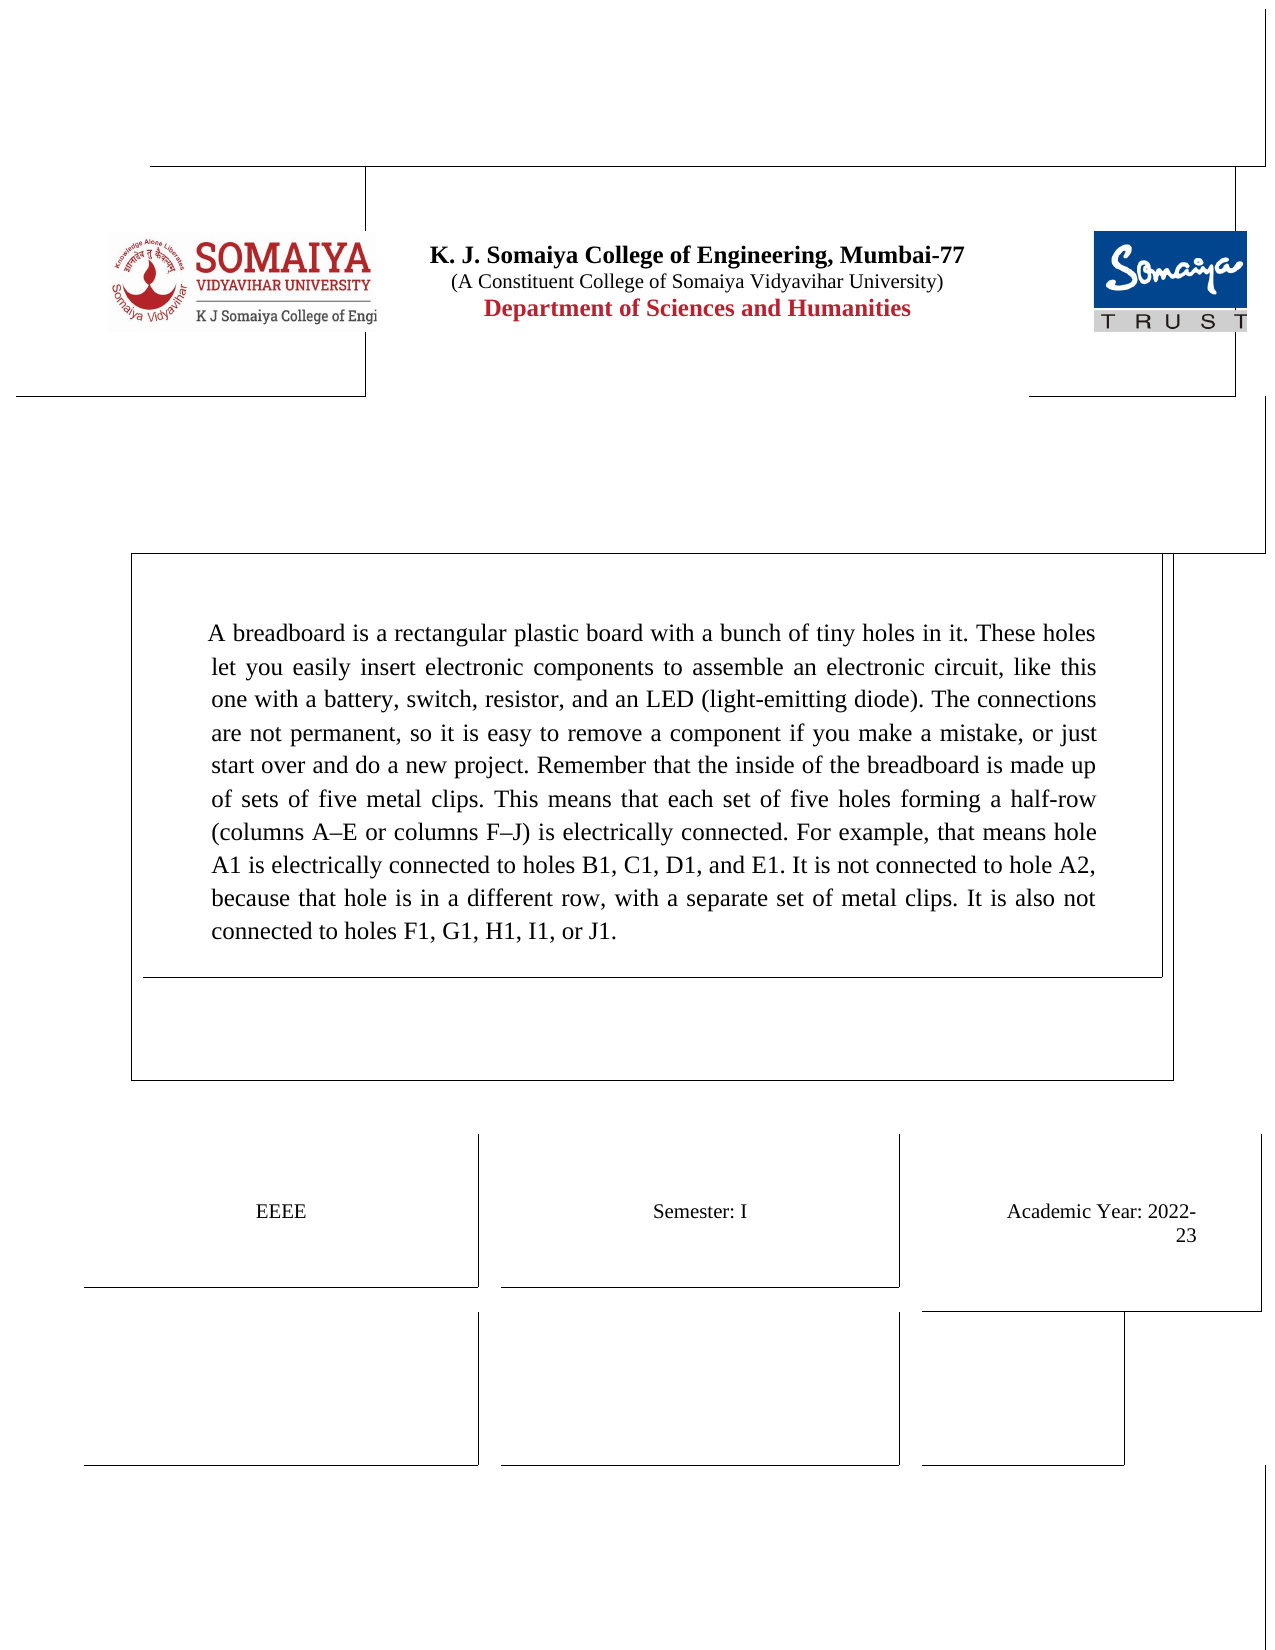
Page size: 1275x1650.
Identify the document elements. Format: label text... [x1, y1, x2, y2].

table_cell A breadboard is a rectangular plastic board with a bunch of tiny holes in it. These holes let you easily insert electronic components to assemble an electronic circuit, like this one with a battery, switch, resistor, and an LED (light-emitting diode). The connections are not permanent, so it is easy to remove a component if you make a mistake, or just start over and do a new project. Remember that the inside of the breadboard is made up of sets of five metal clips. This means that each set of five holes forming a half-row (columns A–E or columns F–J) is electrically connected. For example, that means hole A1 is electrically connected to holes B1, C1, D1, and E1. It is not connected to hole A2, because that hole is in a different row, with a separate set of metal clips. It is also not connected to holes F1, G1, H1, I1, or J1. Fig. Bread board Resistors: Those components and devices, which are specially designed to have a certain amount of resistance and used to oppose or limit the electric current, is called resistors. Each resistor has two main characteristics. Its resistance value in ohms and 2) its power dissipating capacity in watts Resistors are employed for many purposes such as electric heaters, telephone equipment’s, electric and electronic circuit elements and in current limiting devices. As resistors are used in wide applications, there values like power rating, R-value, tolerance vary. Resistors of resistance value ranging from .1ohms to many mega ohms are manufactured. Acceptable tolerance levels range from +/- 20% to as low as +/-.001%. The power rating may be as low as 1/10 watts and can be in several hundred watts. These all vary in range and type of application a particular resistor is used. Classification of Resistors: From operating conditions point of view, resistors can be classified into two Fixed resistors Variable Resistor (POT): 1) Fixed resistors are further classified into: a) Carbon composition type resistors b) Metalized type resistors c) Wire wound type resistors a) Carbon composition type resistors: This is the most common type of low wattage resistor. The resistive material is of carbon-clay composition and the leads are made of tinned copper. These resistors are cheap and reliable and stability is high. b) Wire wound resistors: These resistors are a length of wire wound an insulating cylindrical core. Usually wires of material such as constantan (60% copper and 40% nickel) and manganin which have high resistivities and low temperature coefficients are employed. The completed wire wound resistor is coated with an insulating material such as baked enamel. c) Metalized resistors: It is constructed using film deposition techniques of depositing a thick film of resistive material onto an insulating substrate. 2) Variable resistors: For circuits requiring a resistance that can be adjusted while it remains connected in the circuit (for eg: volume control on radio), variable resistors are required. They usually have 3 lead two fixed and one movable. Resistor Color Code: Capacitor: Electronic capacitors are one of the most widely used forms of electronics components. However there are many different types of capacitor including electrolytic, ceramic, tantalum, plastic, sliver mica, and many more. Each capacitor type has its own advantages and disadvantages can be used in different applications. Overview of different capacitor types There are many different types of capacitor that can be used - most of the major types are outlined below: Ceramic capacitor: The ceramic capacitor is a type of capacitor that is used in many applications from audio to RF. Values range from a few Pico farads to around 0.1 microfarads. Ceramic capacitor types are by far the most commonly used type of capacitor being cheap and reliable and their loss factor is particularly low although this is dependent on the exact dielectric in use. Electrolytic capacitor: Electrolytic capacitors are a type of capacitor that is polarized. They are able to offer high capacitance values - typically above 1μF, and are most widely used for low frequency applications - power supplies, decoupling and audio coupling applications as they have a frequency limit if around 100 kHz. Tantalum capacitor: Like electrolytic capacitors, tantalum capacitors are also polarized and offer a very high capacitance level for their volume. However this type of capacitor is very intolerant of being reverse biased, often exploding when placed under stress. This type of capacitor must also not be subject to high ripple currents or voltages above their working voltage. Polystyrene Film Capacitor: Polystyrene capacitors are a relatively cheap form of capacitor but offer a close tolerance capacitor where needed. They are tubular in shape resulting from the fact that the plate / dielectric sandwich is rolled together, but this adds inductance limiting their frequency response to a few hundred kHz. They are generally only available as leaded electronics components. Metallized Polyester Film Capacitor: This type of capacitor is a essentially a form of polyester film capacitor where the polyester films themselves are metallized. The advantage of using this process is that because their electrodes are thin, the overall capacitor can be contained within a relatively small package. The metallized polyester film capacitors are generally only available as leaded electronics components. Inductors: Inductors have a wide variety and important applications in electronics. Inductors are available for high power applications, noise suppression, radio frequency, signals, and isolation. Different inductor core types Like other types of component such as the capacitor, there are very many different types of inductor. However it can be a little more difficult to exactly define the different types of inductor because the variety of inductor applications is so wide. Although it is possible to define an inductor by its core material, this is not the only way in which they can be categorized. However for the basic definitions, this approach is used. Air cored inductor: This type of inductor is normally used for RF applications where the level of inductance required is smaller. The fact that no core is used has several advantages: there is no loss within the core as air is lossless, and these results in a high level of Q, assuming the inductor or coil resistance is low. Against this the number of turns on the coil is larger to gain the same level of inductance and this may result in a physical increase in size. Iron cored inductor: Iron cores are normally used for high power and high inductance types of inductor. Some audio coils or chokes may use iron laminate. They are generally not widely used. Ferrite cored inductor: Ferrite is one of the most widely used cores for a variety of types of inductor. Ferrite is a metal oxide ceramic based around a mixture of Ferric Oxide Fe2O3 and either manganese-zinc or nickel-zinc oxides which are extruded or pressed into the required shape. Iron powder inductor: These are formed from very fine particles with insulated particles of highly pure iron powder. This type of inductor contains nearly 100% iron only. It gives us a solid looking core when this iron power is compressed under very high pressure and mixed with a binder such as epoxy or phenolic. By this action iron powder forms like a magnetic solid structure which consists of distributed air gap. Due to this air gap it is capable to store high magnetic flux when compared with the ferrite core. This characteristic allows a higher DC current level to flow through the inductor before inductor saturates. This leads to reduce the permeability of the core. Mostly the initial permeability’s are below 100 only. Thus these inductors posses with high temperature co-efficient stability. These are mainly applicable in switching power supplies. Another core that can be used in a variety of types of inductor is iron oxide. Like ferrite, this provides a considerable increase in the permeability, thereby enabling much higher inductance coils or inductors to be manufactured in a small space. Diodes: A diode is an electric device that permits the flow of current only in one direction and restricts the flow in the opposite direction. The most ordinary sort of diode in current circuit design is the semi-conductor diode, even though additional diode technologies are present. The word “diode” is traditionally aloof for tiny signal appliances, I ≤ 1 A. When a diode is positioned in a simple battery lamp circuit, then the diode will either permit or stop flow of current through the lamp, all this depend on the polarization of the volts applied. There are various sorts of diode but their fundamental role is identical. The most ordinary kind of diode is silicon diode. Transistor: Bi-polar transistors are amongst the most widely used devices for amplification of all types of electrical signals in discrete circuits, i.e. circuits made from individual components rather than integrated circuits (I/Cs). BJTs are also used in circuits together with I/Cs, since it is often more practical to use discrete output transistors where a higher power output is needed than the I/C can provide. BUH515: High Voltage (1500V) high power (50W) NPN fast switching transistor in an ISO WATT 218 package originally designed for use in analogue TV time bases but also used in switched mode power supplies. 2N3055: NPN Silicon Power transistor (115W) designed for switching and amplifier applications. Can be used as one half of a complementary push-pull output pair with the PNP MJ2955 transistor. 2N2219 : NPN silicon transistor in a metal cased TO-39 package, designed for use as a high speed switch or for amplification at frequencies from DC (0Hz) up to UHF at about 500MHz. 2N6487: General purpose NPN output transistor with a power rating up to 75W in a TO-220 package. BD135/BD136: Complementary (NPN/PNP) pair of low, medium power audio output transistors in a SOT-32 package. 6, 7 and 8. 2N222 :Small signal general purpose amplifier and switching transistors like the 2N2222 and 2N3904 are commonly available in a variety of package types such as the TO-18 metal cased package (6) Switches: A switch is a device which is designed to interrupt the current flow in a circuit, in other words, it can make or break an electrical circuit. Every electrical and electronics application uses at least one switch to perform ON and OFF operation of the device. Switches can be of mechanical or electronic type Mechanical Switches Mechanical switches can be classified into different types based on several factors such as method of actuation (manual, limit and process switches), number of contacts (single contact and multi contact switches), number of poles and throws (SPST, DPDT, SPDT, etc.), operation and construction (push button, toggle, rotary, joystick, etc), based on state (momentary and locked switches), etc. Single Pole Single Throw Switch (SPST) This is the basic ON and OFF switch consisting of one input contact and one output contact. It switches a single circuit and it can either make (ON) or break (OFF) the load. The contacts of SPST can be either normally open or normally closed configurations. Single Pole Double Throw Switch (SPDT) This switch has three terminals, one is input contact and remaining two are output contacts. This means it consist two ON positions and one OFF position. In most of the circuits, these switches are used as changeover to connect the input between two choices of outputs. The contact which is connected to the input by default is referred as normally closed contact and contact which will be connected during ON operation is a normally open contact. Double Pole Single Throw Switch (DPST) This switch consists of four terminals, two input contacts and two output contacts. It behaves like a two separate SPST configurations, operating at the same time. It has only one ON position, but it can actuate the two contacts simultaneously, such that each input contact will be connected to its corresponding output contact. In OFF position both switches are at open state. This type of switches is used for controlling two different circuits at a time. Also, the contacts of this switch may be either normally open or normally closed configurations. Double Pole Double Throw Switch (DPDT) This is a dual ON/OFF switch consisting of two ON positions. It has six terminals, two are input contacts and remaining four are the output contacts. It behaves like a two separate SPDT configuration, operating at the same time. Two input contacts are connected to the one set of output contacts in one position and in another position, input contacts are connected to the other set of output contact Push Button Switch It is a momentary contact switch that makes or breaks connection as long as pressure is applied (or when the button is pushed). Generally, this pressure is supplied by a button pressed by someone’s finger. This button returns its normal position, once the pressure is removed. The internal spring mechanism operates these two states (pressed and released) of a push button. It consists of stationary and movable contacts, of which stationary contacts are connected in series with the circuit to be switched while movable contacts are attached with a push button. Push buttons are majorly classified into normally open, normally closed and double acting push buttons as shown in the above figure. Double acting push buttons are generally used for controlling two electrical circuits. Toggle Switch A toggle switch is manually actuated (or pushed up or down) by a mechanical handle, lever or rocking mechanism. These are commonly used as light control switches. Most of these switches come with two or more lever positions which are in the versions of SPDT, SPST, DPST and DPDT switch. These are used for switching high currents (as high as 10 A) and can also be used for switching small currents. These are available in different ratings, sizes and styles and are used for different type of applications. The ON condition can be any of their level positions, however, by convention the downward is the closed or ON position Cathode Ray Oscilloscope (CRO) The cathode ray oscilloscope is an electronic test instrument; it is used to obtain waveforms when the different input signals are given. The oscilloscope observes the changes in the electrical signals over time, thus the voltage and time describe a shape and it is continuously graphed beside a scale. By seeing the waveform, we can analyze some properties like amplitude, frequency, rise time, distortion, time interval and etc. A built-in Component Tester makes it an indispensable instrument, as this allows testing of both passive and active components, while connected in-circuit. The one used in the lab is 30 MHz Oscilloscope with Color LCD Digital Readout & Component Tester. Some of the Panel controls are described below: Method: Apply a know amplitude and frequency of sine/triangular/square wavefrom from signal generator and connect it to one of the channel’s of the CRO for measurment. [132, 554, 1173, 1080]
